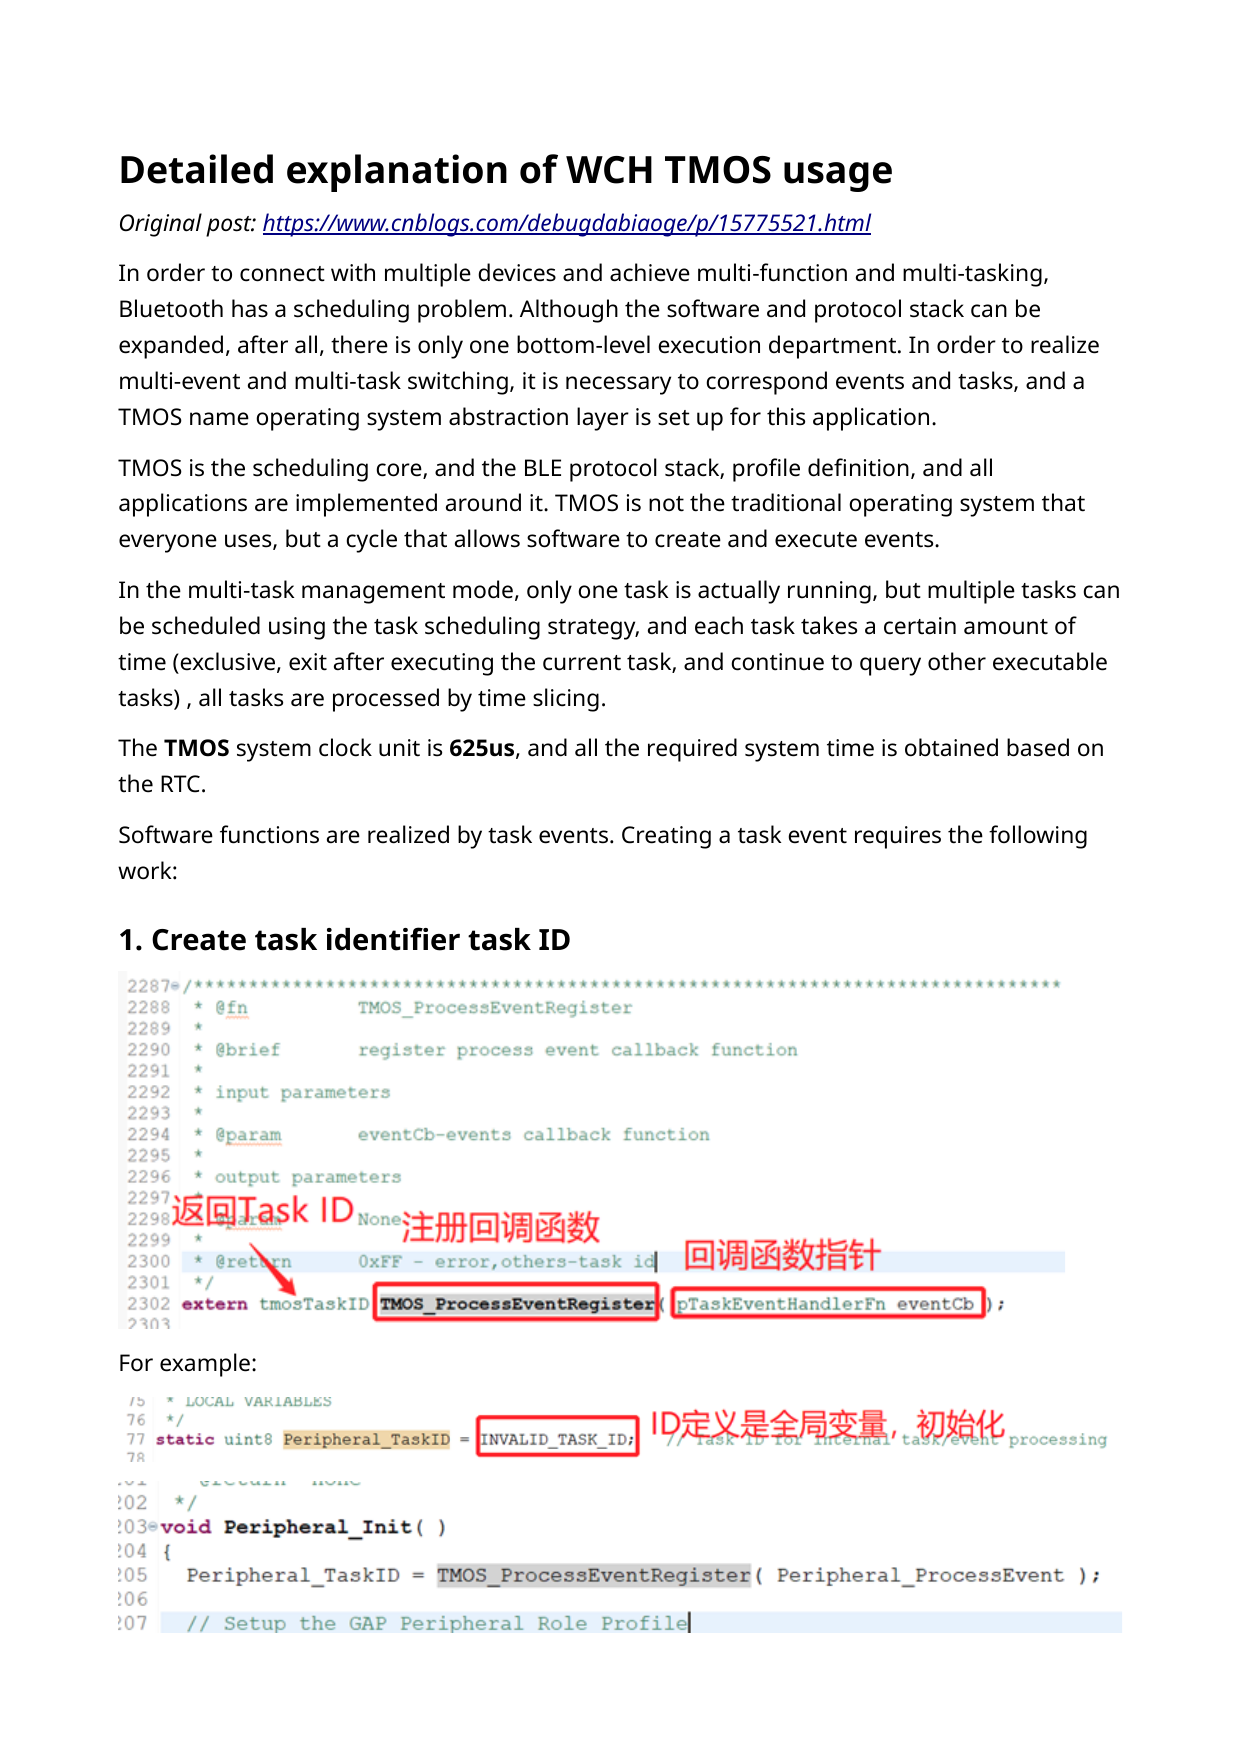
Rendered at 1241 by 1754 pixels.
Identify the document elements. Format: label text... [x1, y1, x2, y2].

text TMOS is the scheduling core, and the BLE protocol stack, profile definition, and all applications are implemented around it. TMOS is not the traditional operating system that everyone uses, but a cycle that allows software to create and execute events. [118, 451, 1122, 554]
subtitle 1. Create task identifier task ID [118, 920, 1122, 959]
picture [118, 1397, 1123, 1462]
text In order to connect with multiple devices and achieve multi-function and multi-tasking, Bluetooth has a scheduling problem. Although the software and protocol stack can be expanded, after all, there is only one bottom-level execution department. In order to realize multi-event and multi-task switching, it is necessary to correspond events and tasks, and a TMOS name operating system abstraction layer is set up for this application. [118, 257, 1122, 432]
subtitle Detailed explanation of WCH TMOS usage [118, 143, 1122, 194]
text The TMOS system clock unit is 625us, and all the required system time is obtained based on the RTC. [118, 732, 1122, 799]
picture [118, 1481, 1123, 1633]
picture [118, 971, 1065, 1329]
text Software functions are realized by task events. Creating a task event requires the following work: [118, 819, 1122, 886]
text Original post: https://www.cnblogs.com/debugdabiaoge/p/15775521.html [118, 207, 1122, 238]
text In the multi-task management mode, only one task is actually running, but multiple tasks can be scheduled using the task scheduling strategy, and each task takes a certain amount of time (exclusive, exit after executing the current task, and continue to query other executable tasks) , all tasks are processed by time slicing. [118, 574, 1122, 713]
text For example: [118, 1347, 1122, 1379]
